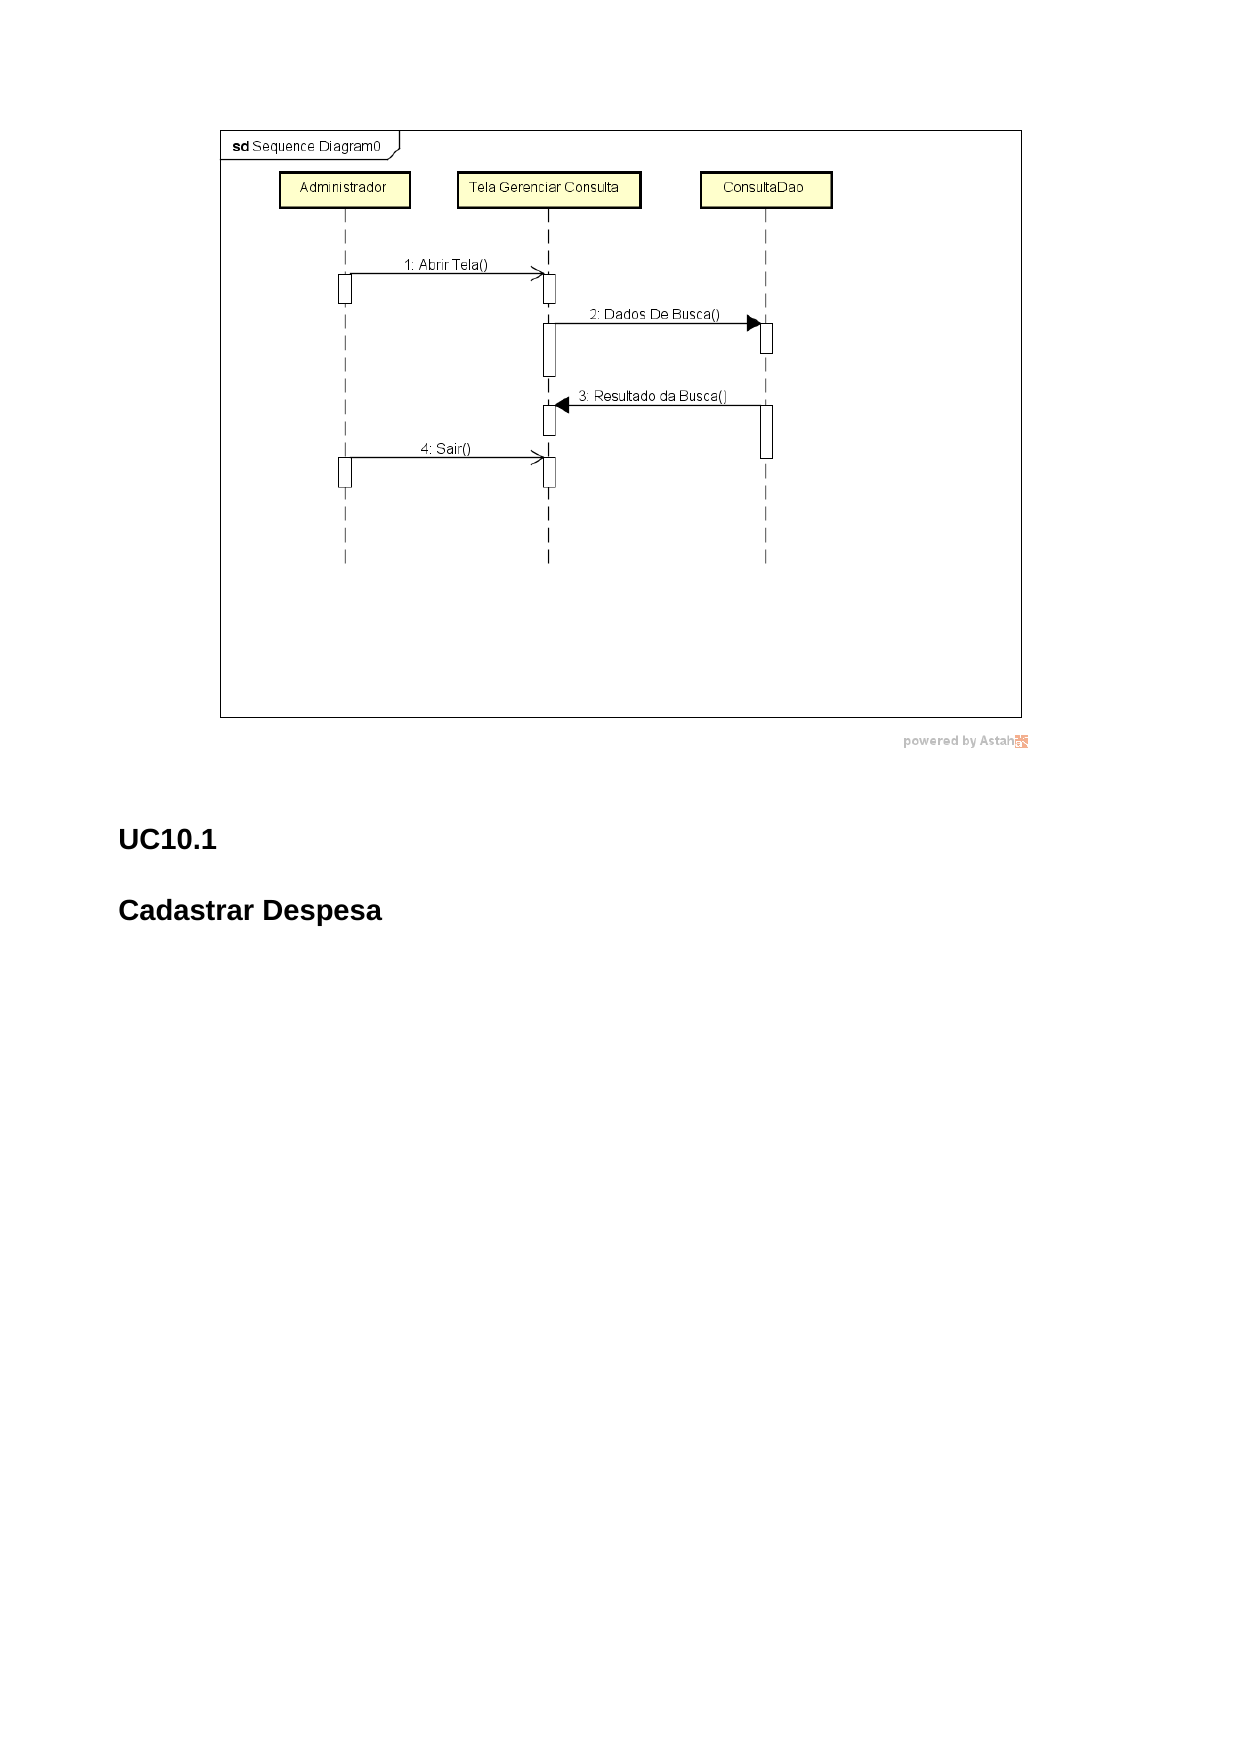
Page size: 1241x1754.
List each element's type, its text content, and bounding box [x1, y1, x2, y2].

subtitle Cadastrar Despesa [118, 893, 1122, 927]
subtitle UC10.1 [118, 822, 1122, 856]
picture [208, 118, 1032, 752]
